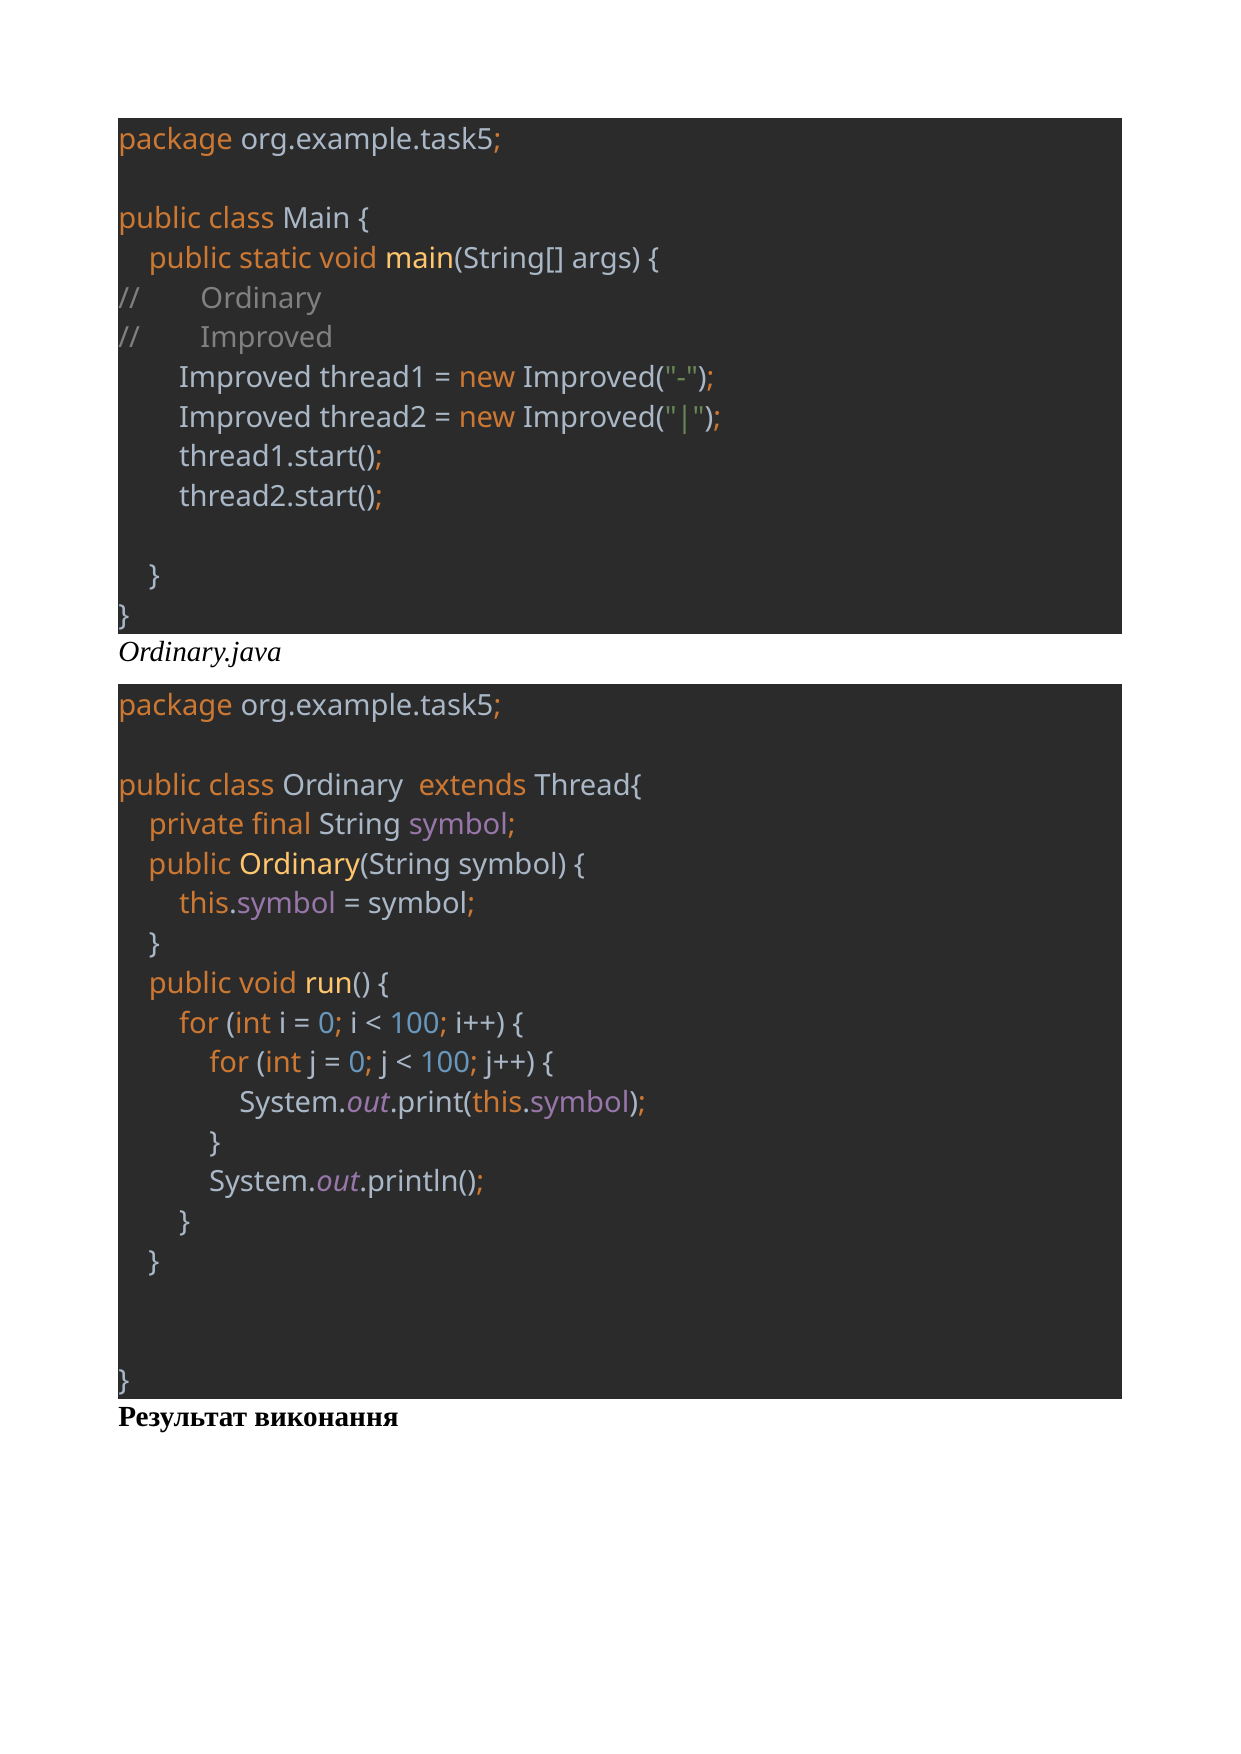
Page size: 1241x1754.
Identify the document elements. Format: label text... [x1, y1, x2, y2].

text Результат виконання [118, 1399, 1122, 1432]
text package org.example.task5; public class Ordinary extends Thread{ private final String symbol; public Ordinary(String symbol) { this.symbol = symbol; } public void run() { for (int i = 0; i < 100; i++) { for (int j = 0; j < 100; j++) { System.out.print(this.symbol); } System.out.println(); } } } [118, 684, 1122, 1399]
text package org.example.task5; public class Main { public static void main(String[] args) { // Ordinary // Improved Improved thread1 = new Improved("-"); Improved thread2 = new Improved("|"); thread1.start(); thread2.start(); } } [118, 118, 1122, 634]
text Ordinary.java [118, 634, 1122, 668]
